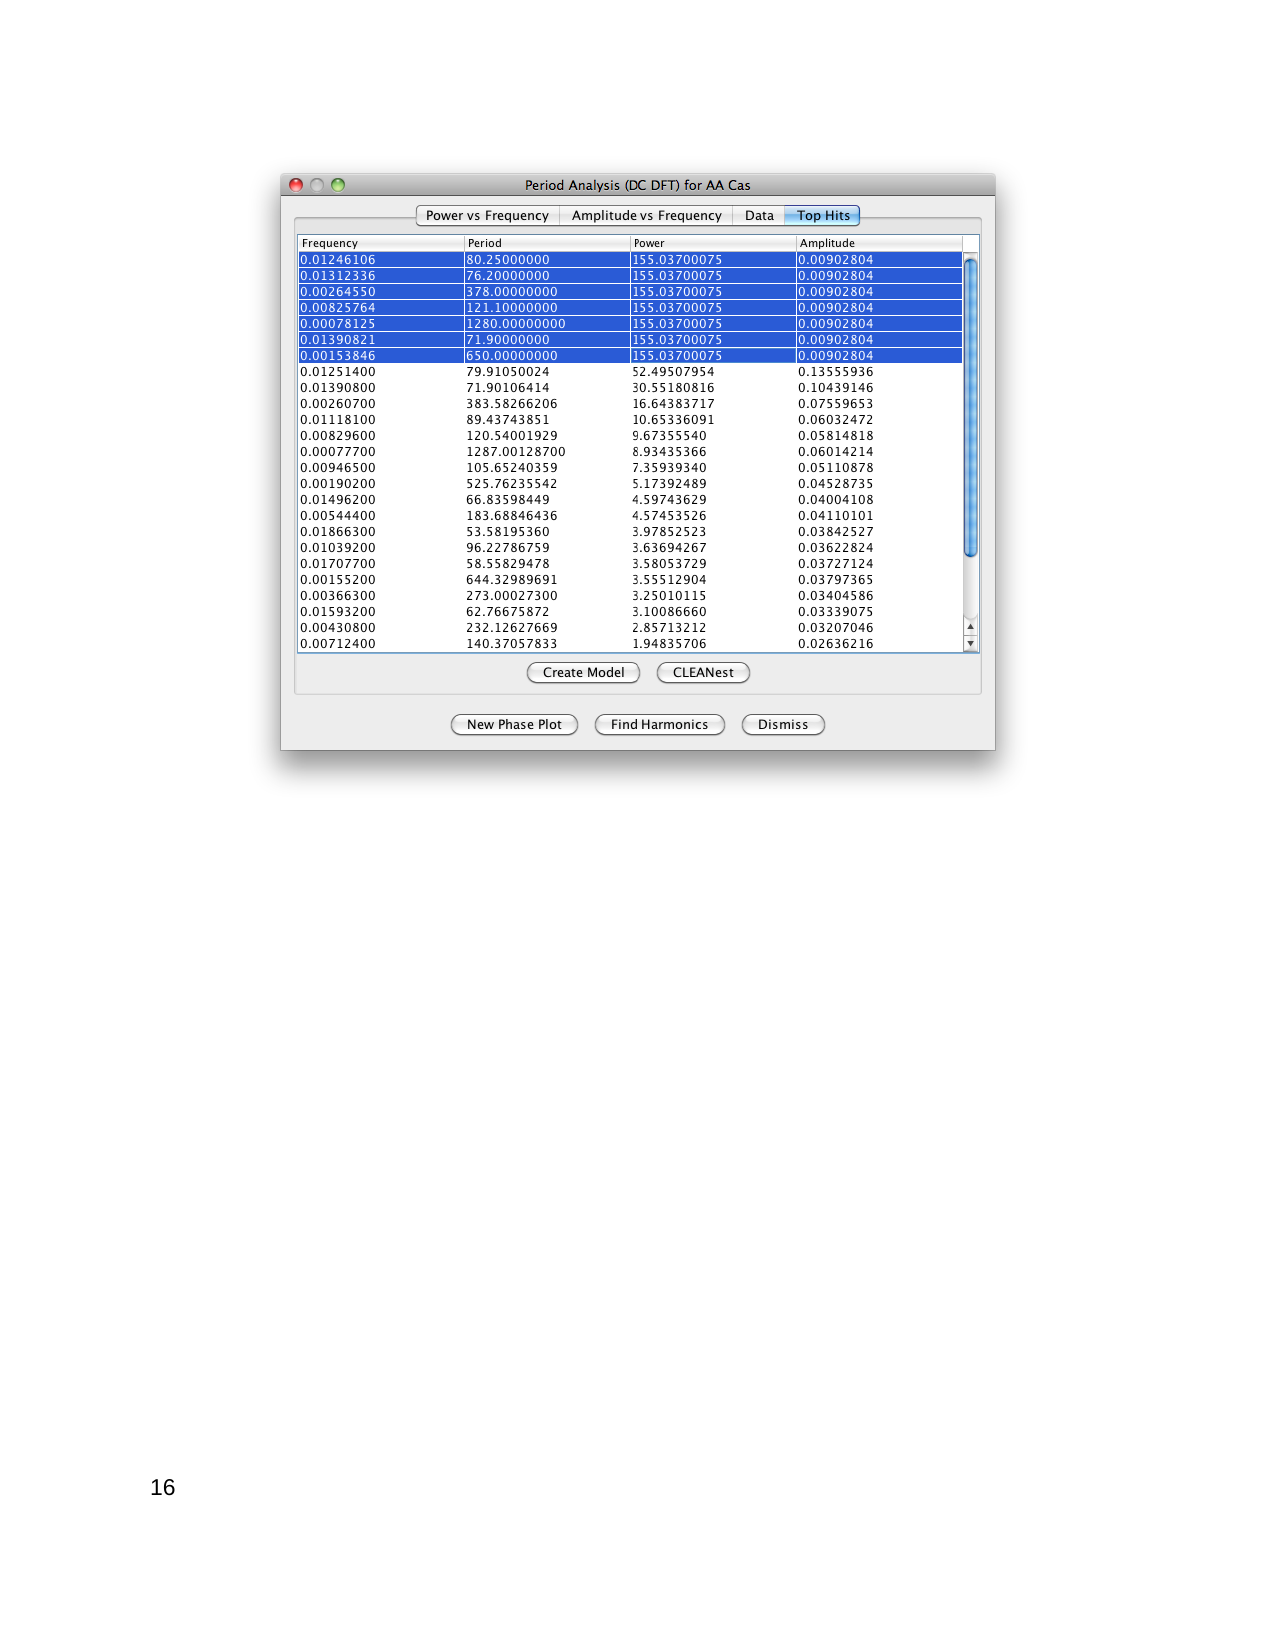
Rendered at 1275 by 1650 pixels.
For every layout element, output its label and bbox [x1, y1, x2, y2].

picture [241, 150, 1034, 804]
